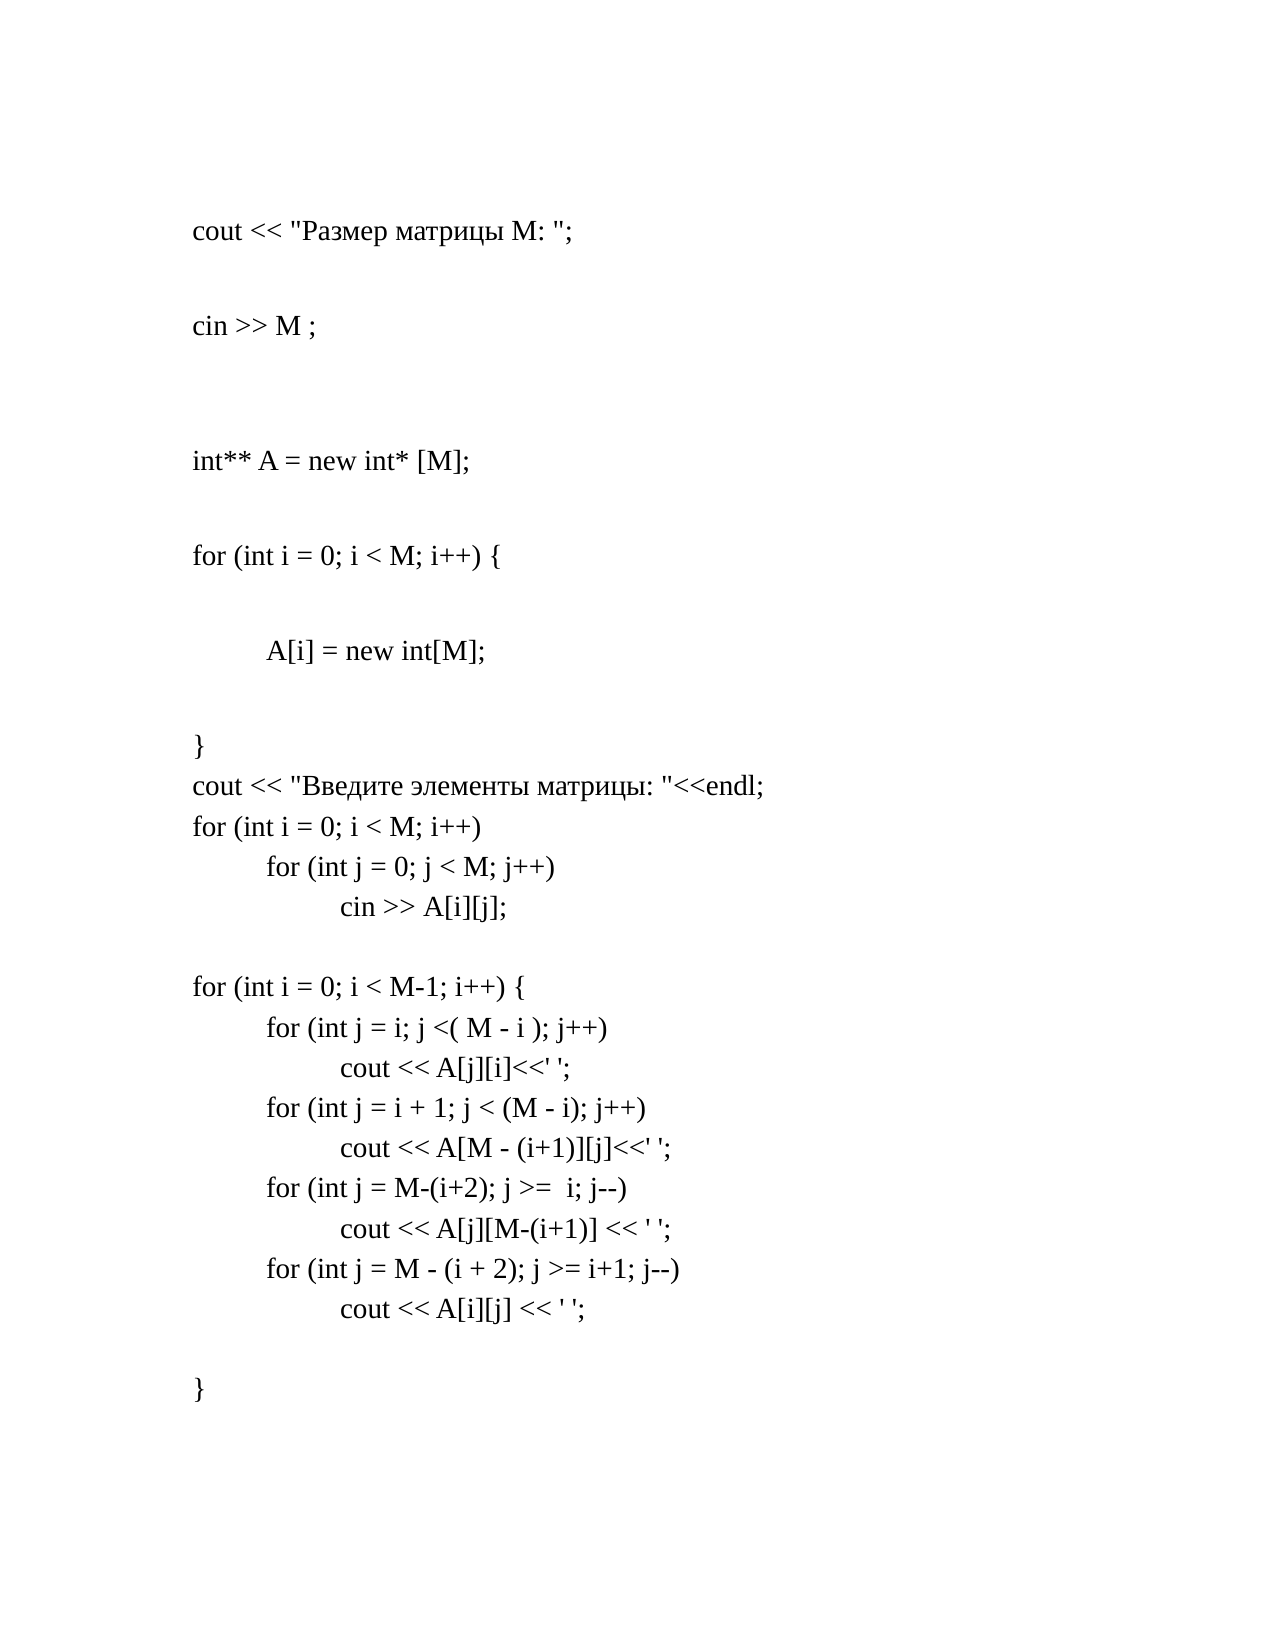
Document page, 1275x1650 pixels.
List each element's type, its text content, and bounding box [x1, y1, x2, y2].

text } cout << "Введите элементы матрицы: "<<endl; for (int i = 0; i < M; i++) for (int j = 0; j < M; j++) cin >> A[i][j]; for (int i = 0; i < M-1; i++) { for (int j = i; j <( M - i ); j++) cout << A[j][i]<<' '; for (int j = i + 1; j < (M - i); j++) cout << A[M - (i+1)][j]<<' '; for (int j = M-(i+2); j >= i; j--) cout << A[j][M-(i+1)] << ' '; for (int j = M - (i + 2); j >= i+1; j--) cout << A[i][j] << ' '; } [118, 728, 1157, 1486]
text cin >> M ; [118, 308, 1157, 422]
text A[i] = new int[M]; [118, 633, 1157, 707]
text for (int i = 0; i < M; i++) { [118, 538, 1157, 612]
text cout << "Размер матрицы М: "; [118, 213, 1157, 287]
text int** A = new int* [M]; [118, 443, 1157, 517]
